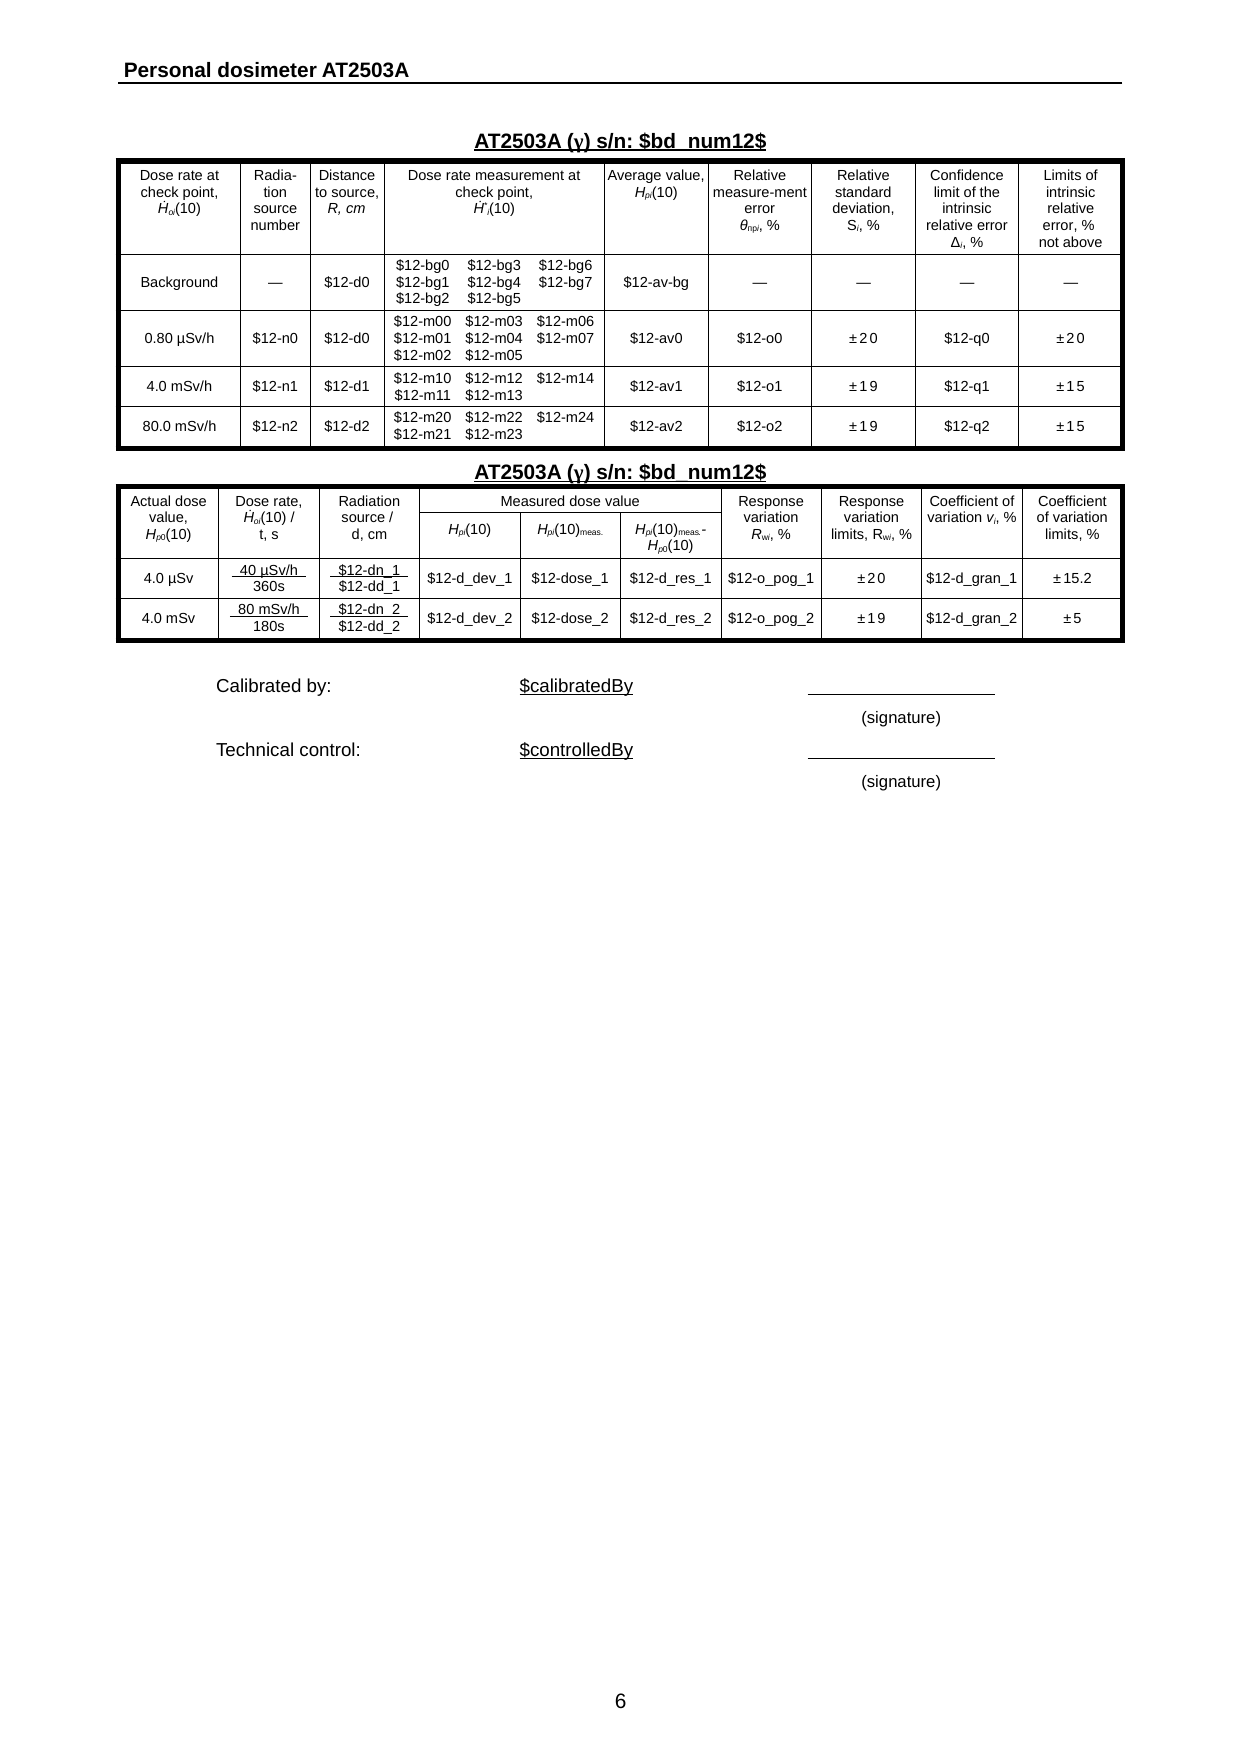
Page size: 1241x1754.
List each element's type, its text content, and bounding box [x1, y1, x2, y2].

table_cell $12-m00 $12-m01 $12-m02 $12-m03 $12-m04 $12-m05 $12-m06 $12-m07 [385, 311, 604, 366]
table_cell $12-d_res_1 [621, 559, 721, 598]
table_cell $12-q1 [916, 367, 1018, 406]
table_cell Coefficient of variation limits, % [1023, 489, 1120, 558]
table_cell 4.0 µSv [121, 559, 218, 598]
table_cell $12-d0 [311, 311, 384, 366]
table_cell $12-o2 [709, 407, 811, 446]
table_cell ±19 [812, 367, 915, 406]
table_cell ±19 [812, 407, 915, 446]
table_cell $12-q2 [916, 407, 1018, 446]
table_cell [514, 766, 771, 797]
table_cell ±5 [1023, 599, 1120, 637]
table_cell Limits of intrinsic relative error, % not above [1019, 164, 1120, 253]
table_cell $12-av2 [605, 407, 708, 446]
table_cell $12-o_pog_1 [722, 559, 821, 598]
table_cell Distance to source, R, сm [311, 164, 384, 253]
table_cell Confidence limit of the intrinsic relative error Δi, % [916, 164, 1018, 253]
table_cell — [812, 255, 915, 310]
table_cell — [1019, 255, 1120, 310]
table_cell $12-dose_1 [521, 559, 620, 598]
table_cell ±19 [822, 599, 921, 637]
table_cell [210, 703, 514, 733]
table_cell $12-n1 [241, 367, 310, 406]
table_cell $12-dn_2 $12-dd_2 [320, 599, 419, 637]
table_cell Background [121, 255, 240, 310]
table_header Calibrated by: [210, 670, 514, 703]
table_cell $12-m20 $12-m21 $12-m22 $12-m23 $12-m24 [385, 407, 604, 446]
table_cell (signature) [771, 703, 1031, 733]
table_cell $12-d_res_2 [621, 599, 721, 637]
table_cell $12-dose_2 [521, 599, 620, 637]
table_cell Hpi(10)meas. [521, 513, 620, 558]
table_cell ±20 [812, 311, 915, 366]
table_cell Measured dose value [420, 489, 721, 512]
table_cell Relative measure-ment error θпрi, % [709, 164, 811, 253]
table_cell Actual dose value, Hp0(10) [121, 489, 218, 558]
table_cell $12-n2 [241, 407, 310, 446]
table_cell Radiation source / d, cm [320, 489, 419, 558]
table_cell (signature) [771, 766, 1031, 797]
table_cell Dose rate at check point, Ḣoi(10) [121, 164, 240, 253]
table_cell $12-d_dev_2 [420, 599, 520, 637]
table_cell — [709, 255, 811, 310]
table_cell ±20 [822, 559, 921, 598]
table_cell $12-d_gran_1 [922, 559, 1022, 598]
table_cell Relative standard deviation, Si, % [812, 164, 915, 253]
table_header [771, 670, 1031, 703]
table_cell $12-d_gran_2 [922, 599, 1022, 637]
table_cell — [916, 255, 1018, 310]
table_cell — [241, 255, 310, 310]
table_cell $12-av1 [605, 367, 708, 406]
table_header $calibratedBy [514, 670, 771, 703]
table_cell Average value, Hpi(10) [605, 164, 708, 253]
table_cell [771, 733, 1031, 766]
table_cell $controlledBy [514, 733, 771, 766]
table_header AT2503A (γ) s/n: $bd_num12$ [118, 451, 1122, 484]
table_cell $12-o0 [709, 311, 811, 366]
table_cell $12-d2 [311, 407, 384, 446]
table_cell $12-m10 $12-m11 $12-m12 $12-m13 $12-m14 [385, 367, 604, 406]
table_cell Response variation Rwi, % [722, 489, 821, 558]
table_cell 0.80 µSv/h [121, 311, 240, 366]
table_cell $12-d_dev_1 [420, 559, 520, 598]
table_cell 80 mSv/h 180s [219, 599, 319, 637]
table_cell $12-o1 [709, 367, 811, 406]
table_cell $12-d1 [311, 367, 384, 406]
table_cell Dose rate measurement at check point, Ḣ*i(10) [385, 164, 604, 253]
table_cell ±20 [1019, 311, 1120, 366]
table_cell $12-av0 [605, 311, 708, 366]
table_cell $12-av-bg [605, 255, 708, 310]
table_cell 40 µSv/h 360s [219, 559, 319, 598]
table_cell Dose rate, Ḣoi(10) / t, s [219, 489, 319, 558]
table_cell [210, 766, 514, 797]
table_cell $12-dn_1 $12-dd_1 [320, 559, 419, 598]
table_cell ±15.2 [1023, 559, 1120, 598]
table_cell Hpi(10)meas.-Hp0(10) [621, 513, 721, 558]
table_cell 4.0 mSv [121, 599, 218, 637]
table_cell Response variation limits, Rwi, % [822, 489, 921, 558]
table_cell Technical control: [210, 733, 514, 766]
table_cell 80.0 mSv/h [121, 407, 240, 446]
table_cell Hpi(10) [420, 513, 520, 558]
table_header AT2503A (γ) s/n: $bd_num12$ [118, 114, 1122, 158]
table_cell $12-q0 [916, 311, 1018, 366]
table_cell 4.0 mSv/h [121, 367, 240, 406]
table_cell $12-o_pog_2 [722, 599, 821, 637]
table_cell $12-d0 [311, 255, 384, 310]
table_cell [514, 703, 771, 733]
table_cell Coefficient of variation vi, % [922, 489, 1022, 558]
table_cell Radia-tion source number [241, 164, 310, 253]
table_cell $12-bg0 $12-bg1 $12-bg2 $12-bg3 $12-bg4 $12-bg5 $12-bg6 $12-bg7 [385, 255, 604, 310]
table_cell ±15 [1019, 367, 1120, 406]
table_cell $12-n0 [241, 311, 310, 366]
table_cell ±15 [1019, 407, 1120, 446]
